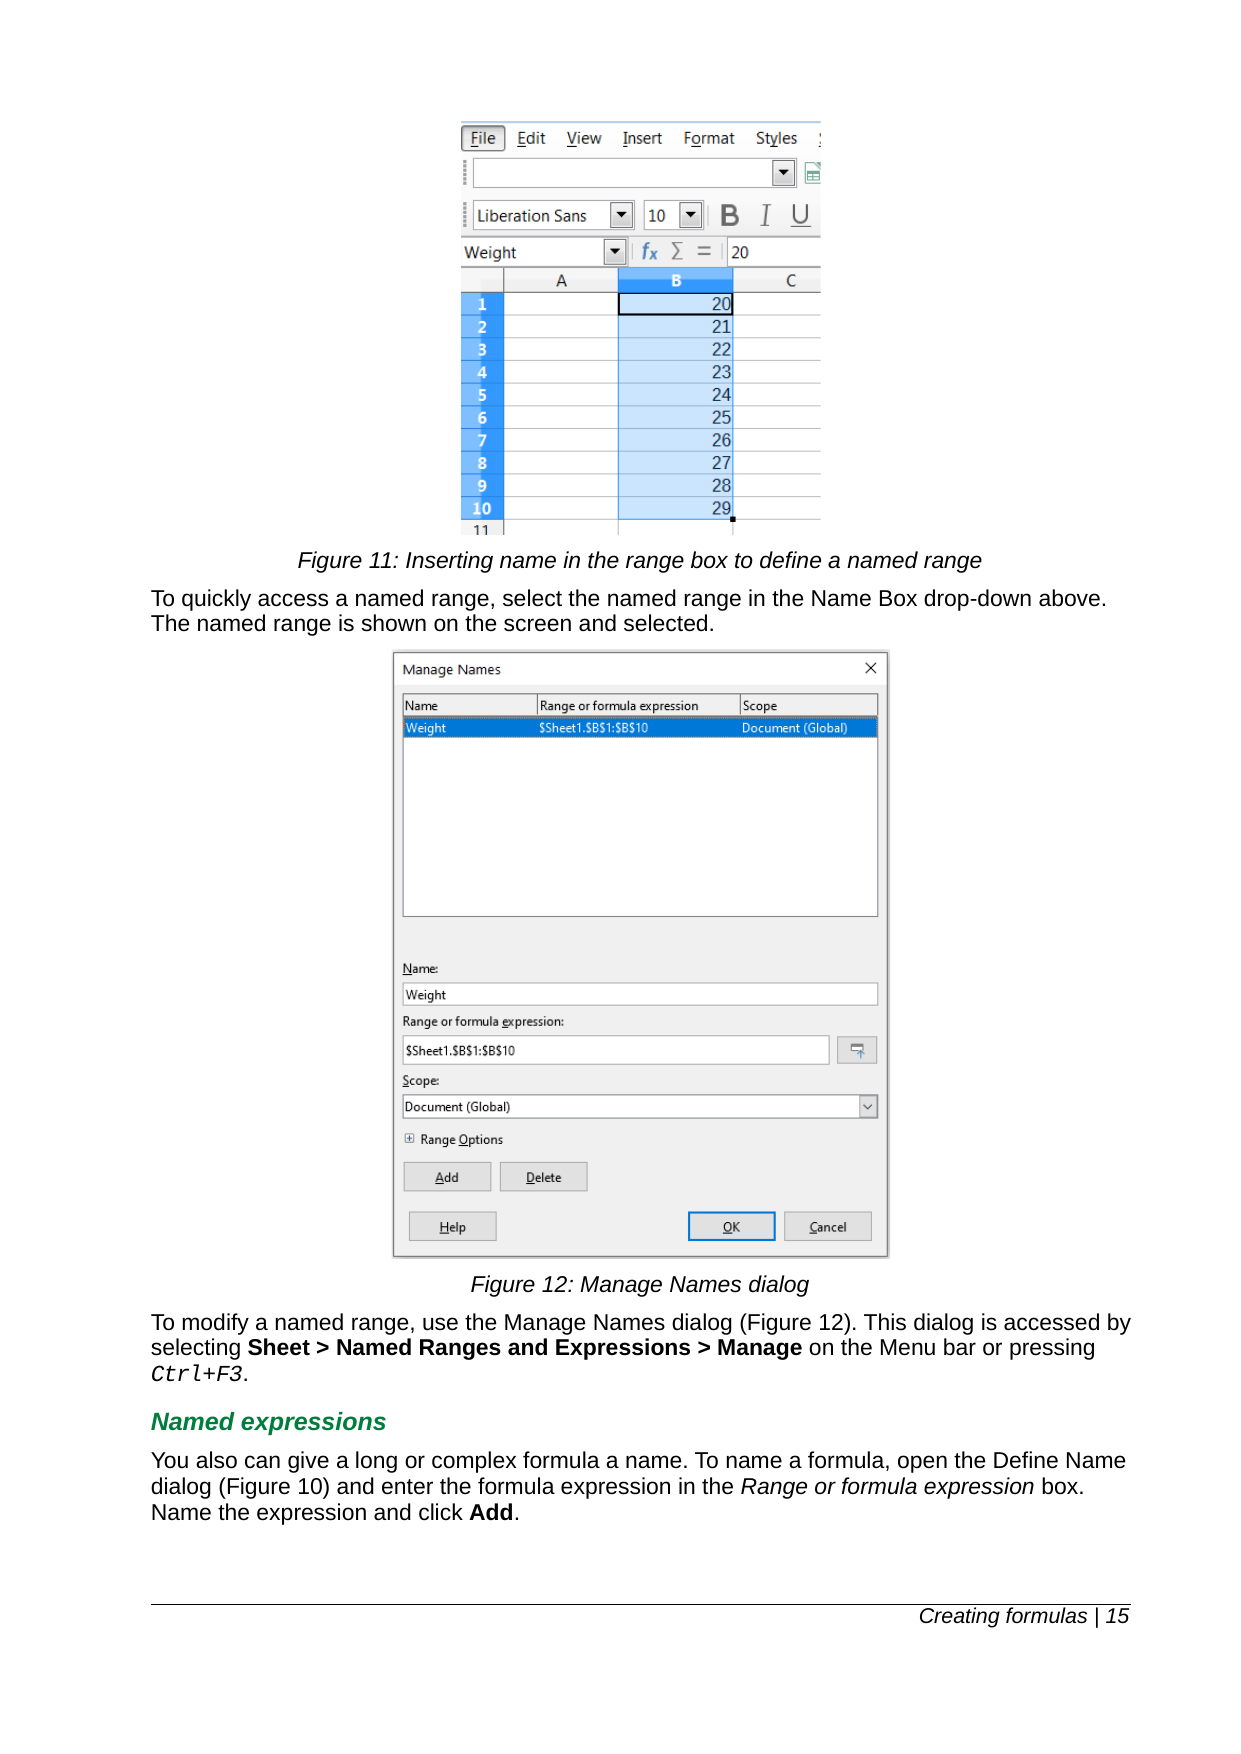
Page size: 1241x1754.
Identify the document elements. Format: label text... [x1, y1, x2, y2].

text You also can give a long or complex formula a name. To name a formula, open the Define Name dialog (Figure 10) and enter the formula expression in the Range or formula expression box. Name the expression and click Add. [151, 1448, 1131, 1525]
text Figure 12: Manage Names dialog [392, 1271, 890, 1297]
subtitle Named expressions [151, 1408, 1131, 1436]
picture [461, 121, 821, 535]
picture [391, 649, 890, 1259]
text To modify a named range, use the Manage Names dialog (Figure 12). This dialog is accessed by selecting Sheet > Named Ranges and Expressions > Manage on the Menu bar or pressing Ctrl+F3. [151, 1309, 1131, 1388]
text To quickly access a named range, select the named range in the Name Box drop-down above. The named range is shown on the screen and selected. [151, 585, 1131, 637]
text Figure 11: Inserting name in the range box to define a named range [297, 547, 984, 573]
